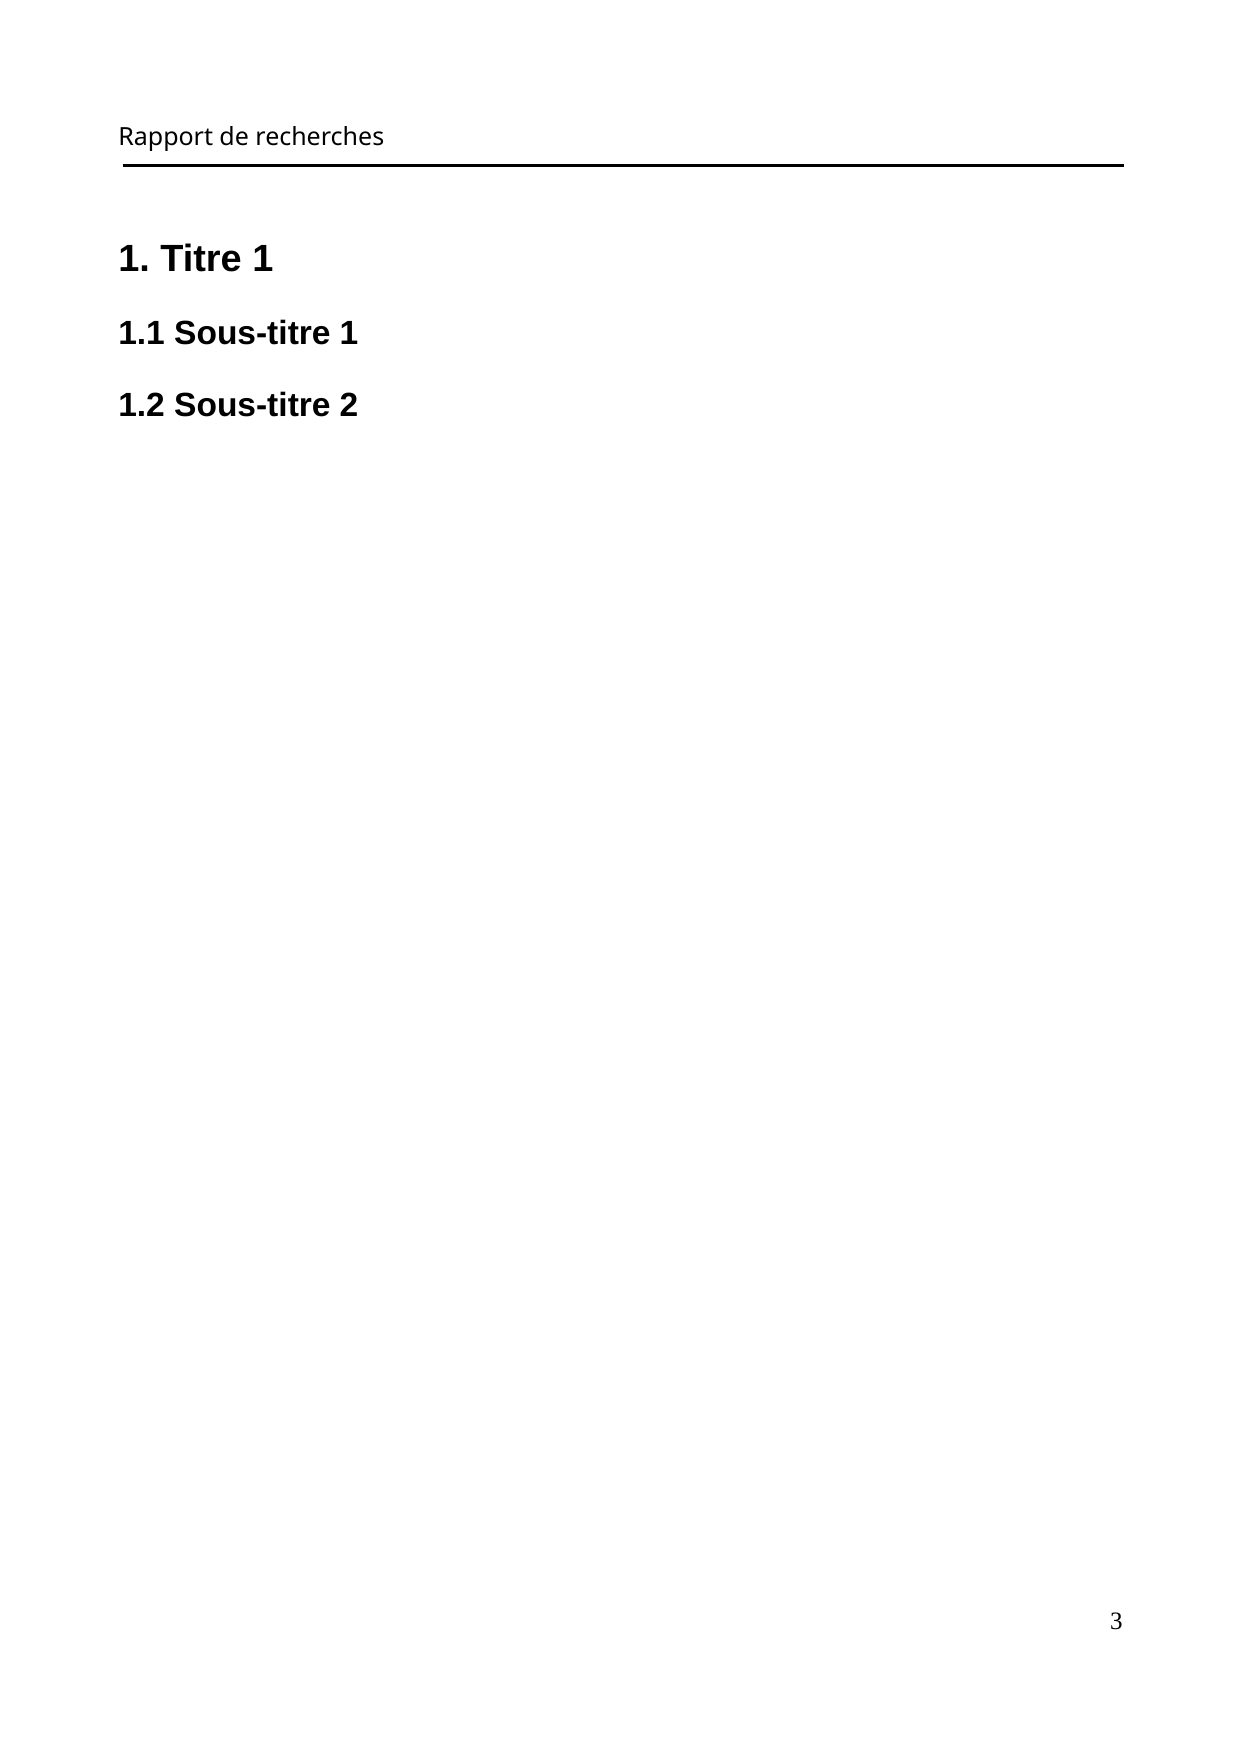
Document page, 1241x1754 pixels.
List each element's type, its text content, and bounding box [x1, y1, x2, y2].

subtitle 1. Titre 1 [118, 236, 1122, 279]
subtitle 1.1 Sous-titre 1 [118, 313, 1122, 352]
subtitle 1.2 Sous-titre 2 [118, 385, 1122, 423]
